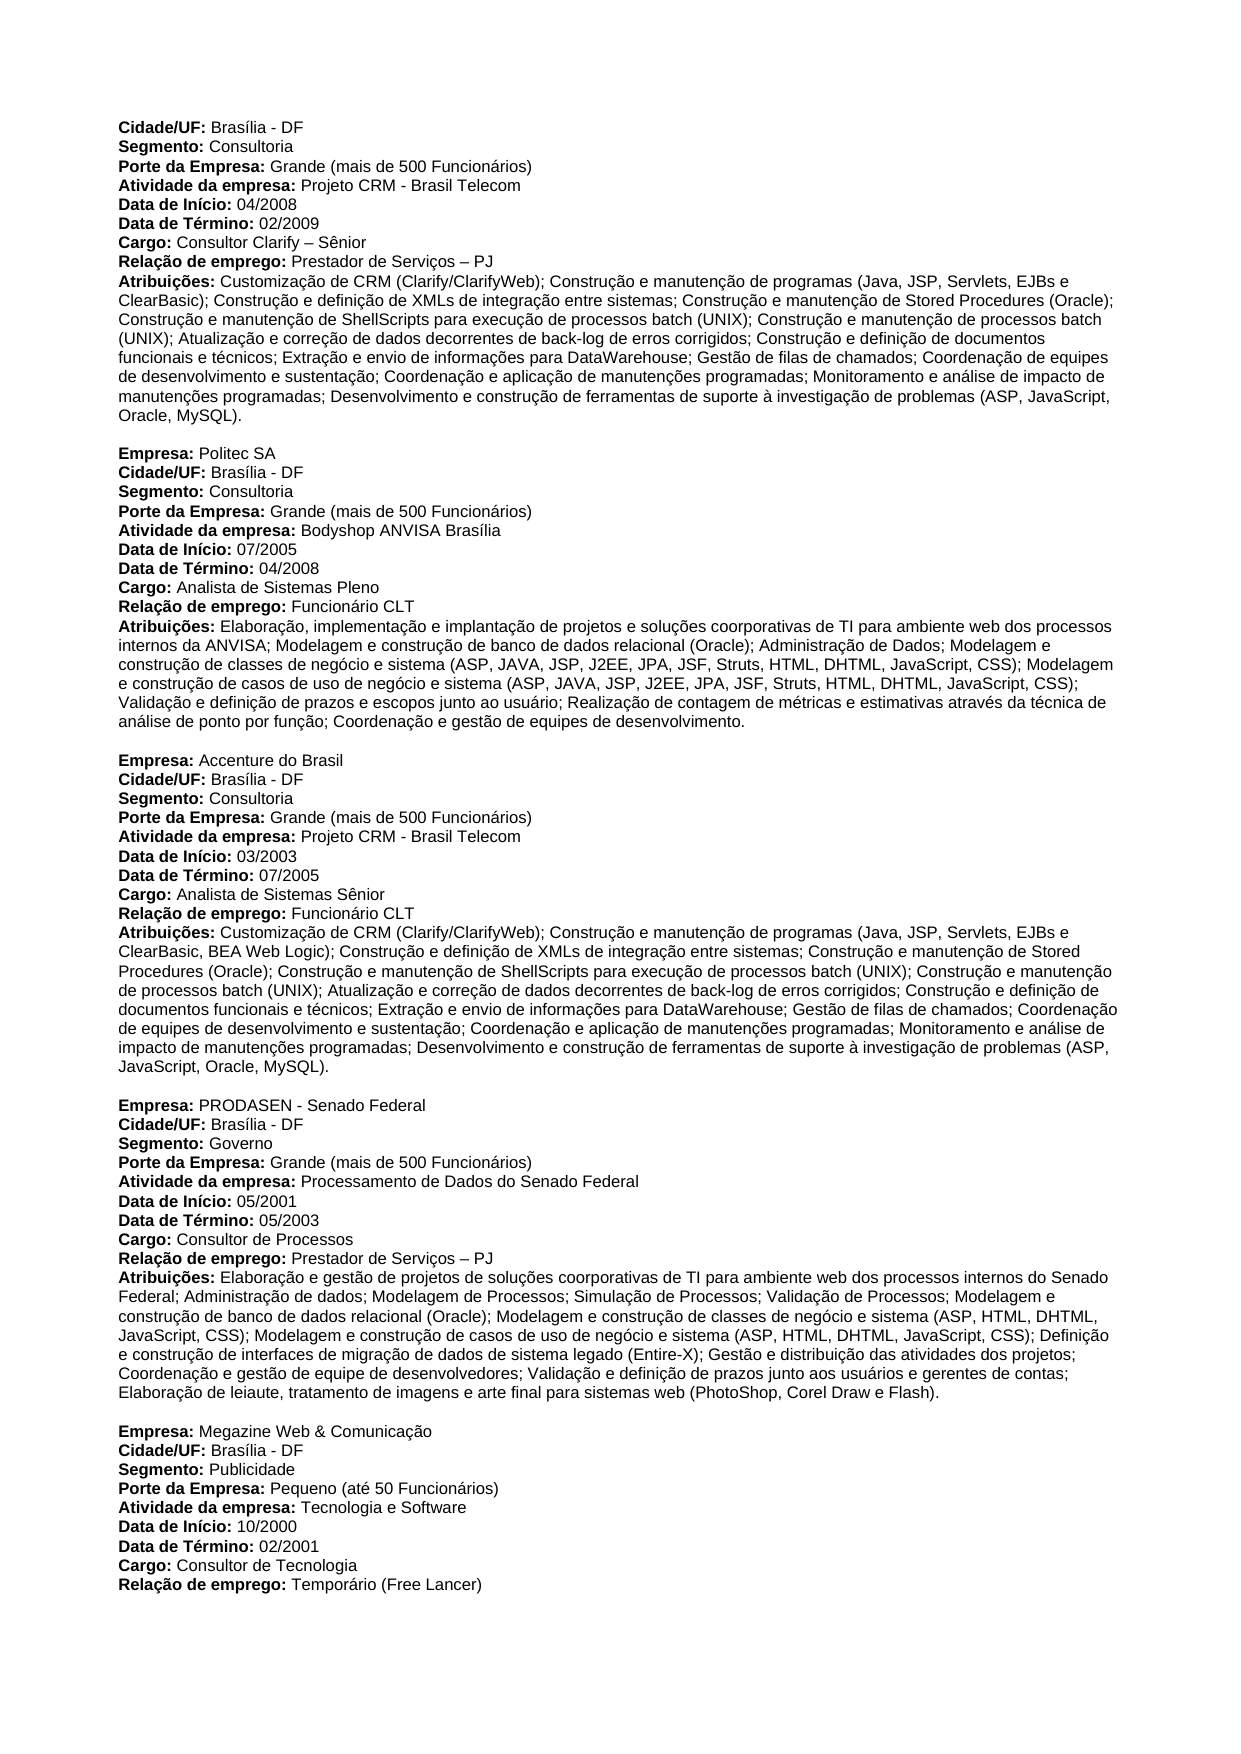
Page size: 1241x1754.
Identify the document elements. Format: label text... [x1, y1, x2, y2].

text Cargo: Consultor de Tecnologia [118, 1556, 1122, 1575]
text Cargo: Consultor Clarify – Sênior [118, 233, 1122, 252]
text Data de Término: 02/2001 [118, 1536, 1122, 1556]
text Empresa: Megazine Web & Comunicação [118, 1421, 1122, 1441]
text Cidade/UF: Brasília - DF [118, 463, 1122, 482]
text Cargo: Analista de Sistemas Pleno [118, 578, 1122, 597]
text Atribuições: Elaboração, implementação e implantação de projetos e soluções coorporativas de TI para ambiente web dos processos internos da ANVISA; Modelagem e construção de banco de dados relacional (Oracle); Administração de Dados; Modelagem e construção de classes de negócio e sistema (ASP, JAVA, JSP, J2EE, JPA, JSF, Struts, HTML, DHTML, JavaScript, CSS); Modelagem e construção de casos de uso de negócio e sistema (ASP, JAVA, JSP, J2EE, JPA, JSF, Struts, HTML, DHTML, JavaScript, CSS); Validação e definição de prazos e escopos junto ao usuário; Realização de contagem de métricas e estimativas através da técnica de análise de ponto por função; Coordenação e gestão de equipes de desenvolvimento. [118, 616, 1122, 731]
text Cidade/UF: Brasília - DF [118, 1441, 1122, 1460]
text Segmento: Consultoria [118, 482, 1122, 501]
text Porte da Empresa: Pequeno (até 50 Funcionários) [118, 1479, 1122, 1498]
text Data de Início: 10/2000 [118, 1517, 1122, 1536]
text Relação de emprego: Prestador de Serviços – PJ [118, 252, 1122, 271]
text Empresa: PRODASEN - Senado Federal [118, 1096, 1122, 1115]
text Cidade/UF: Brasília - DF [118, 1115, 1122, 1134]
text Segmento: Publicidade [118, 1460, 1122, 1479]
text Data de Início: 05/2001 [118, 1191, 1122, 1211]
text Data de Início: 04/2008 [118, 195, 1122, 214]
text Data de Término: 07/2005 [118, 866, 1122, 885]
text Data de Início: 07/2005 [118, 540, 1122, 559]
text Cidade/UF: Brasília - DF [118, 770, 1122, 789]
text Cargo: Consultor de Processos [118, 1230, 1122, 1249]
text Porte da Empresa: Grande (mais de 500 Funcionários) [118, 156, 1122, 176]
text Atividade da empresa: Projeto CRM - Brasil Telecom [118, 176, 1122, 195]
text Relação de emprego: Funcionário CLT [118, 904, 1122, 923]
text Atividade da empresa: Tecnologia e Software [118, 1498, 1122, 1517]
text Atividade da empresa: Processamento de Dados do Senado Federal [118, 1172, 1122, 1191]
text Data de Início: 03/2003 [118, 846, 1122, 866]
text Cargo: Analista de Sistemas Sênior [118, 885, 1122, 904]
text Atividade da empresa: Projeto CRM - Brasil Telecom [118, 827, 1122, 846]
text Relação de emprego: Prestador de Serviços – PJ [118, 1249, 1122, 1268]
text Atribuições: Customização de CRM (Clarify/ClarifyWeb); Construção e manutenção de programas (Java, JSP, Servlets, EJBs e ClearBasic); Construção e definição de XMLs de integração entre sistemas; Construção e manutenção de Stored Procedures (Oracle); Construção e manutenção de ShellScripts para execução de processos batch (UNIX); Construção e manutenção de processos batch (UNIX); Atualização e correção de dados decorrentes de back-log de erros corrigidos; Construção e definição de documentos funcionais e técnicos; Extração e envio de informações para DataWarehouse; Gestão de filas de chamados; Coordenação de equipes de desenvolvimento e sustentação; Coordenação e aplicação de manutenções programadas; Monitoramento e análise de impacto de manutenções programadas; Desenvolvimento e construção de ferramentas de suporte à investigação de problemas (ASP, JavaScript, Oracle, MySQL). [118, 271, 1122, 425]
text Atividade da empresa: Bodyshop ANVISA Brasília [118, 521, 1122, 540]
text Empresa: Politec SA [118, 444, 1122, 463]
text Segmento: Consultoria [118, 789, 1122, 808]
text Relação de emprego: Funcionário CLT [118, 597, 1122, 616]
text Porte da Empresa: Grande (mais de 500 Funcionários) [118, 808, 1122, 827]
text Data de Término: 04/2008 [118, 559, 1122, 578]
text Cidade/UF: Brasília - DF [118, 118, 1122, 137]
text Relação de emprego: Temporário (Free Lancer) [118, 1575, 1122, 1594]
text Atribuições: Elaboração e gestão de projetos de soluções coorporativas de TI para ambiente web dos processos internos do Senado Federal; Administração de dados; Modelagem de Processos; Simulação de Processos; Validação de Processos; Modelagem e construção de banco de dados relacional (Oracle); Modelagem e construção de classes de negócio e sistema (ASP, HTML, DHTML, JavaScript, CSS); Modelagem e construção de casos de uso de negócio e sistema (ASP, HTML, DHTML, JavaScript, CSS); Definição e construção de interfaces de migração de dados de sistema legado (Entire-X); Gestão e distribuição das atividades dos projetos; Coordenação e gestão de equipe de desenvolvedores; Validação e definição de prazos junto aos usuários e gerentes de contas; Elaboração de leiaute, tratamento de imagens e arte final para sistemas web (PhotoShop, Corel Draw e Flash). [118, 1268, 1122, 1402]
text Segmento: Consultoria [118, 137, 1122, 156]
text Porte da Empresa: Grande (mais de 500 Funcionários) [118, 501, 1122, 521]
text Data de Término: 05/2003 [118, 1211, 1122, 1230]
text Porte da Empresa: Grande (mais de 500 Funcionários) [118, 1153, 1122, 1172]
text Data de Término: 02/2009 [118, 214, 1122, 233]
text Empresa: Accenture do Brasil [118, 751, 1122, 770]
text Segmento: Governo [118, 1134, 1122, 1153]
text Atribuições: Customização de CRM (Clarify/ClarifyWeb); Construção e manutenção de programas (Java, JSP, Servlets, EJBs e ClearBasic, BEA Web Logic); Construção e definição de XMLs de integração entre sistemas; Construção e manutenção de Stored Procedures (Oracle); Construção e manutenção de ShellScripts para execução de processos batch (UNIX); Construção e manutenção de processos batch (UNIX); Atualização e correção de dados decorrentes de back-log de erros corrigidos; Construção e definição de documentos funcionais e técnicos; Extração e envio de informações para DataWarehouse; Gestão de filas de chamados; Coordenação de equipes de desenvolvimento e sustentação; Coordenação e aplicação de manutenções programadas; Monitoramento e análise de impacto de manutenções programadas; Desenvolvimento e construção de ferramentas de suporte à investigação de problemas (ASP, JavaScript, Oracle, MySQL). [118, 923, 1122, 1076]
